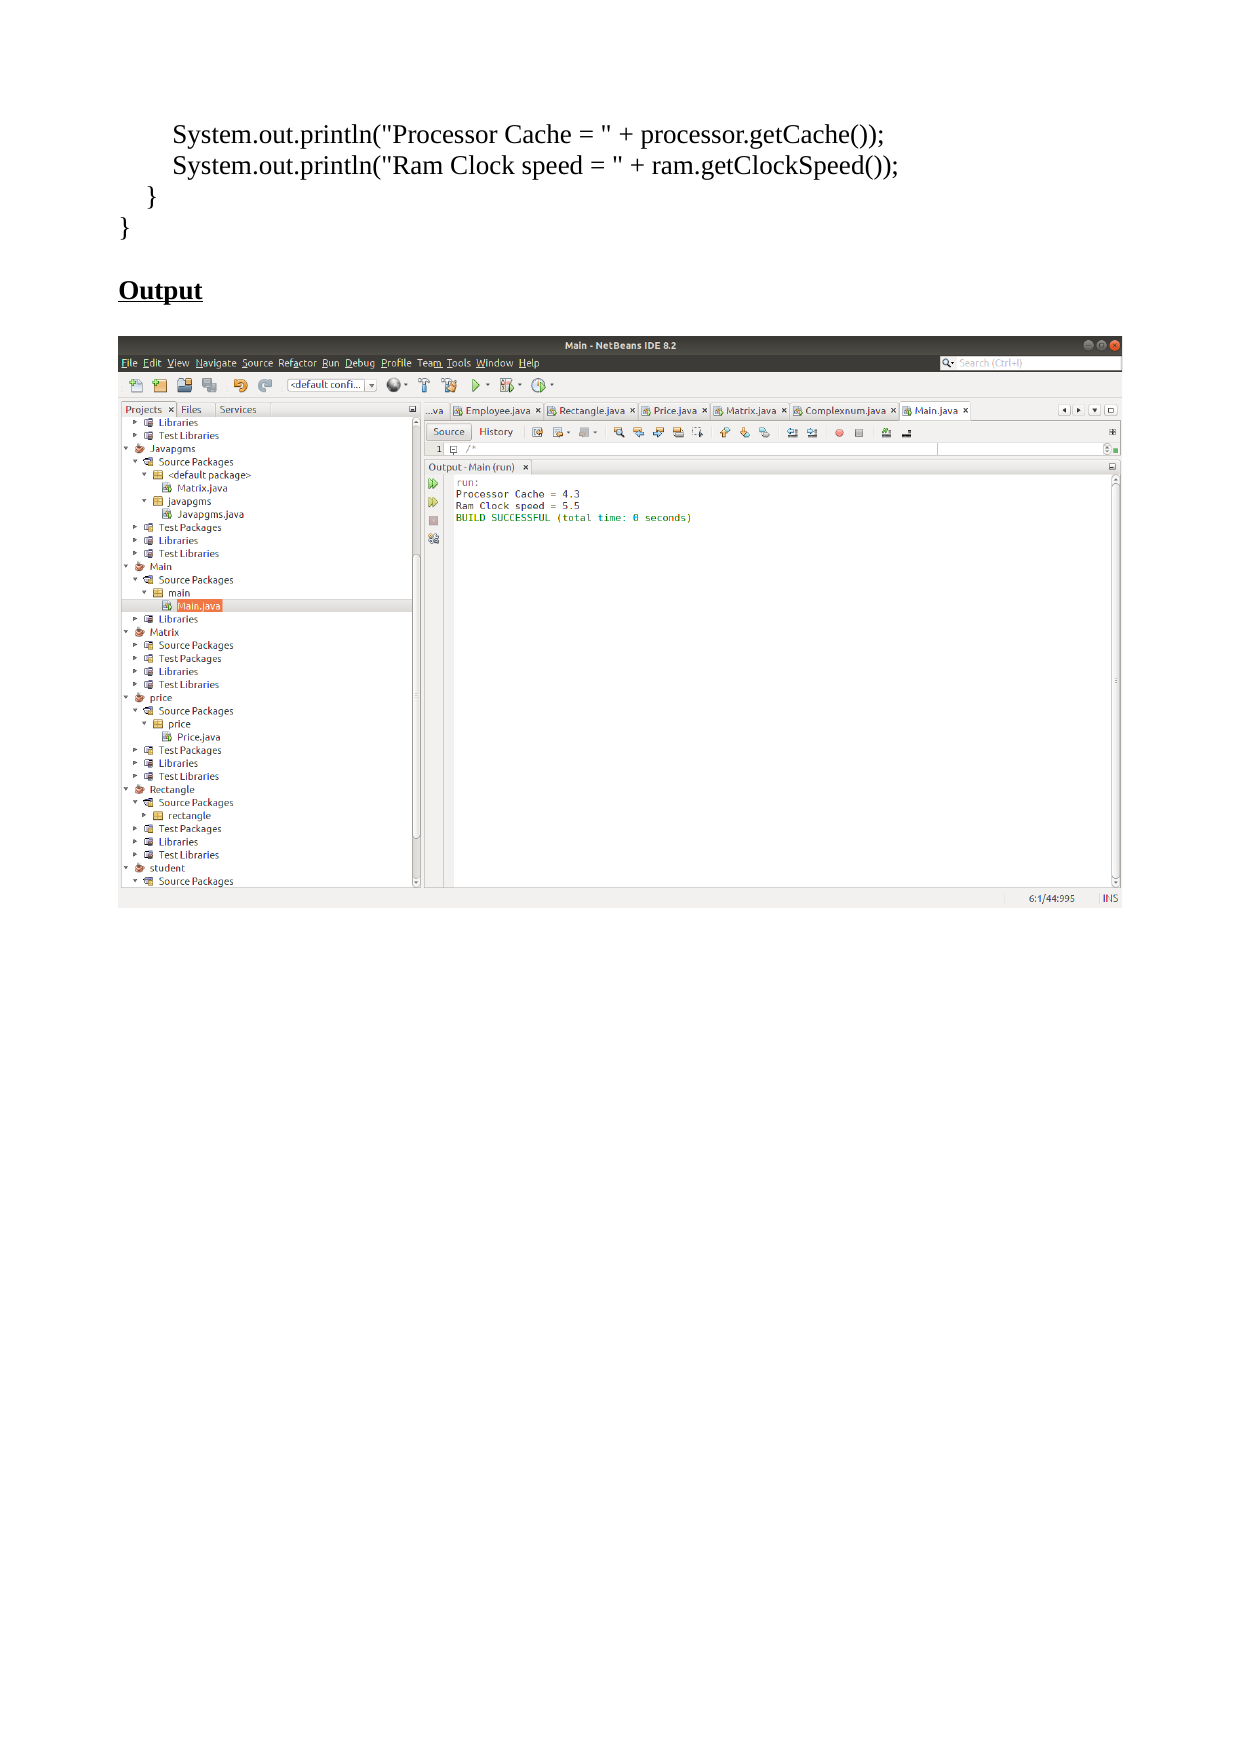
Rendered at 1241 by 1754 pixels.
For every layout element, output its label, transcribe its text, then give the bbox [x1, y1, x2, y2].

text System.out.println("Processor Cache = " + processor.getCache()); [118, 118, 1122, 149]
text } [118, 212, 1122, 243]
picture [118, 336, 1123, 908]
text Output [118, 274, 1122, 305]
text } [118, 180, 1122, 212]
text System.out.println("Ram Clock speed = " + ram.getClockSpeed()); [118, 149, 1122, 180]
